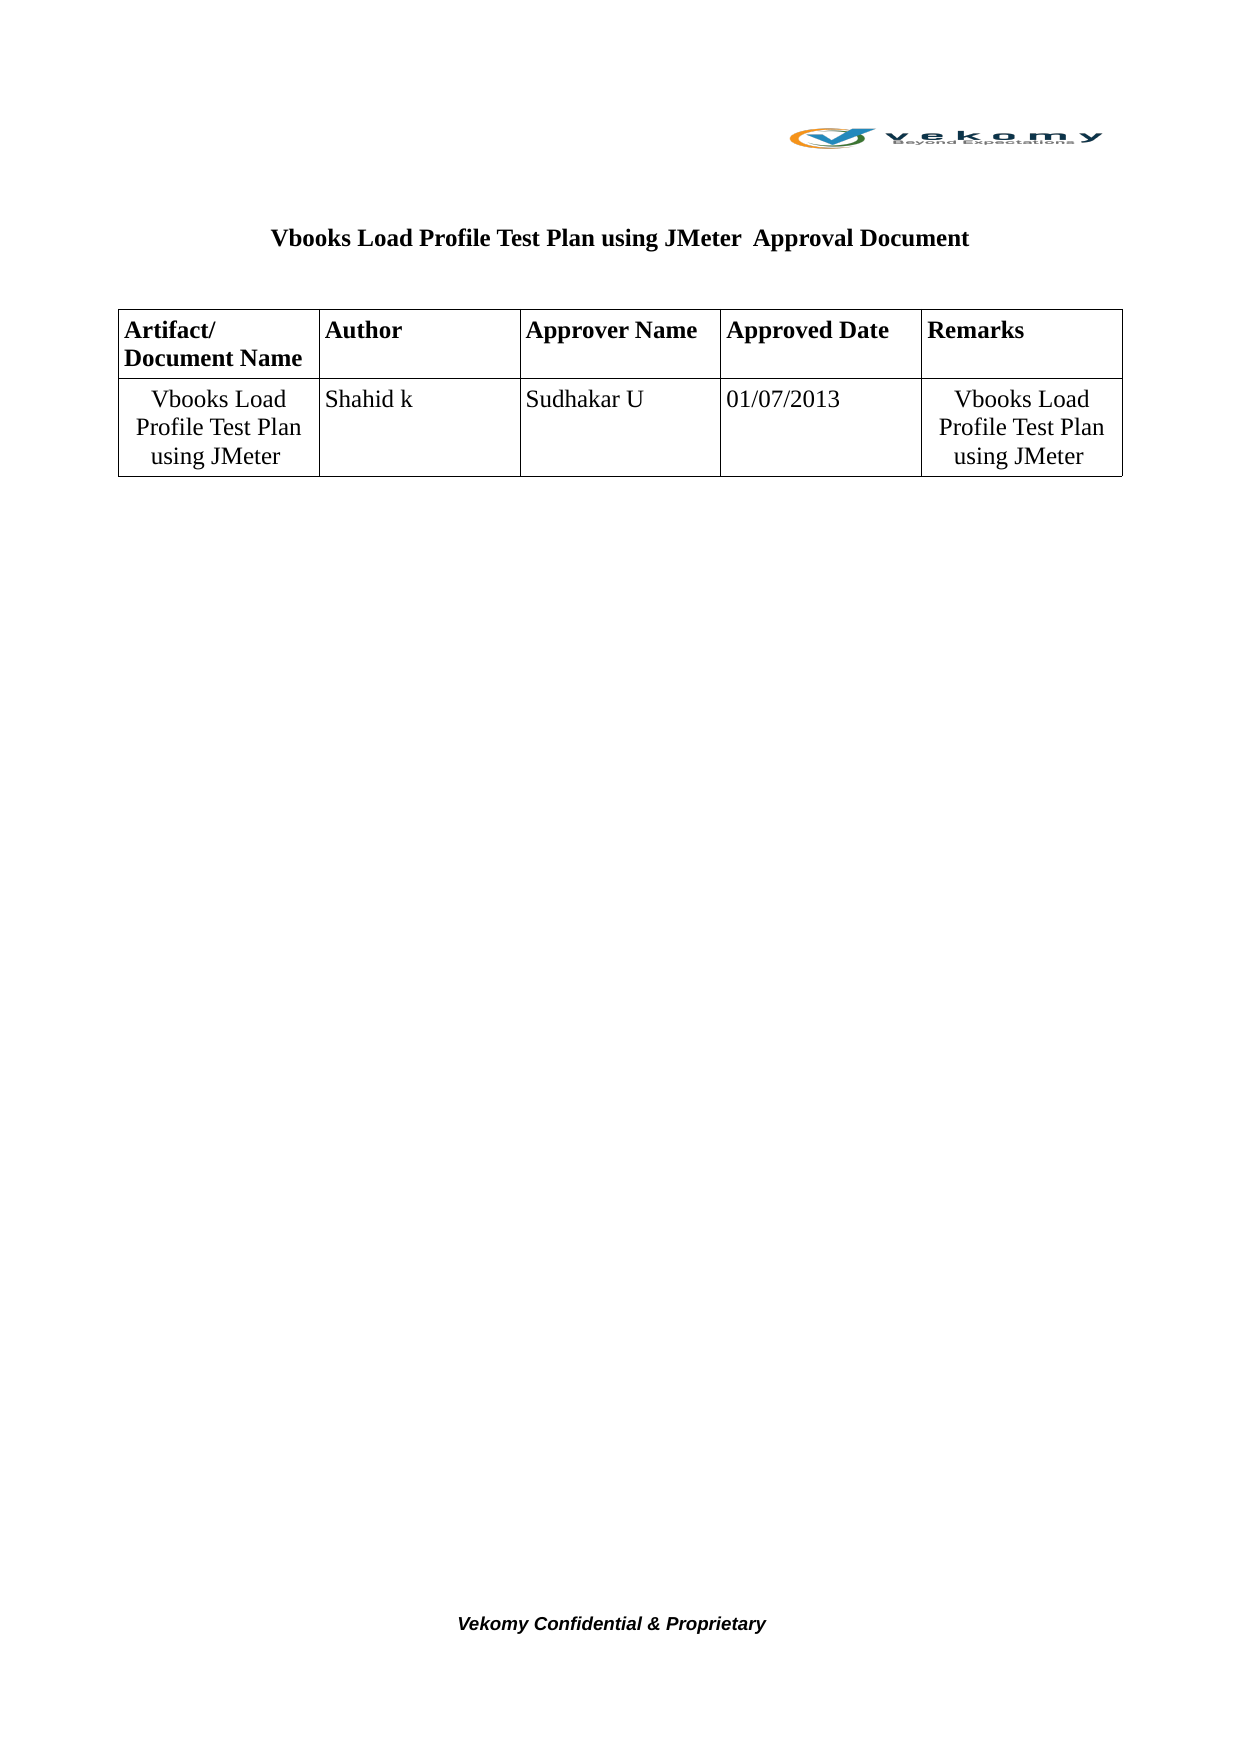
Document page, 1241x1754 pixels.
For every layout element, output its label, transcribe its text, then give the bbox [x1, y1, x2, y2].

table_header Author [320, 310, 520, 378]
picture [786, 127, 1106, 150]
table_cell Vbooks Load Profile Test Plan using JMeter [119, 379, 319, 476]
table_cell 01/07/2013 [721, 379, 921, 476]
table_header Remarks [922, 310, 1122, 378]
table_header Approver Name [521, 310, 720, 378]
table_header Artifact/ Document Name [119, 310, 319, 378]
text Vbooks Load Profile Test Plan using JMeter Approval Document [118, 223, 1122, 251]
table_cell Sudhakar U [521, 379, 720, 476]
table_header Approved Date [721, 310, 921, 378]
table_cell Shahid k [320, 379, 520, 476]
table_cell Vbooks Load Profile Test Plan using JMeter [922, 379, 1122, 476]
